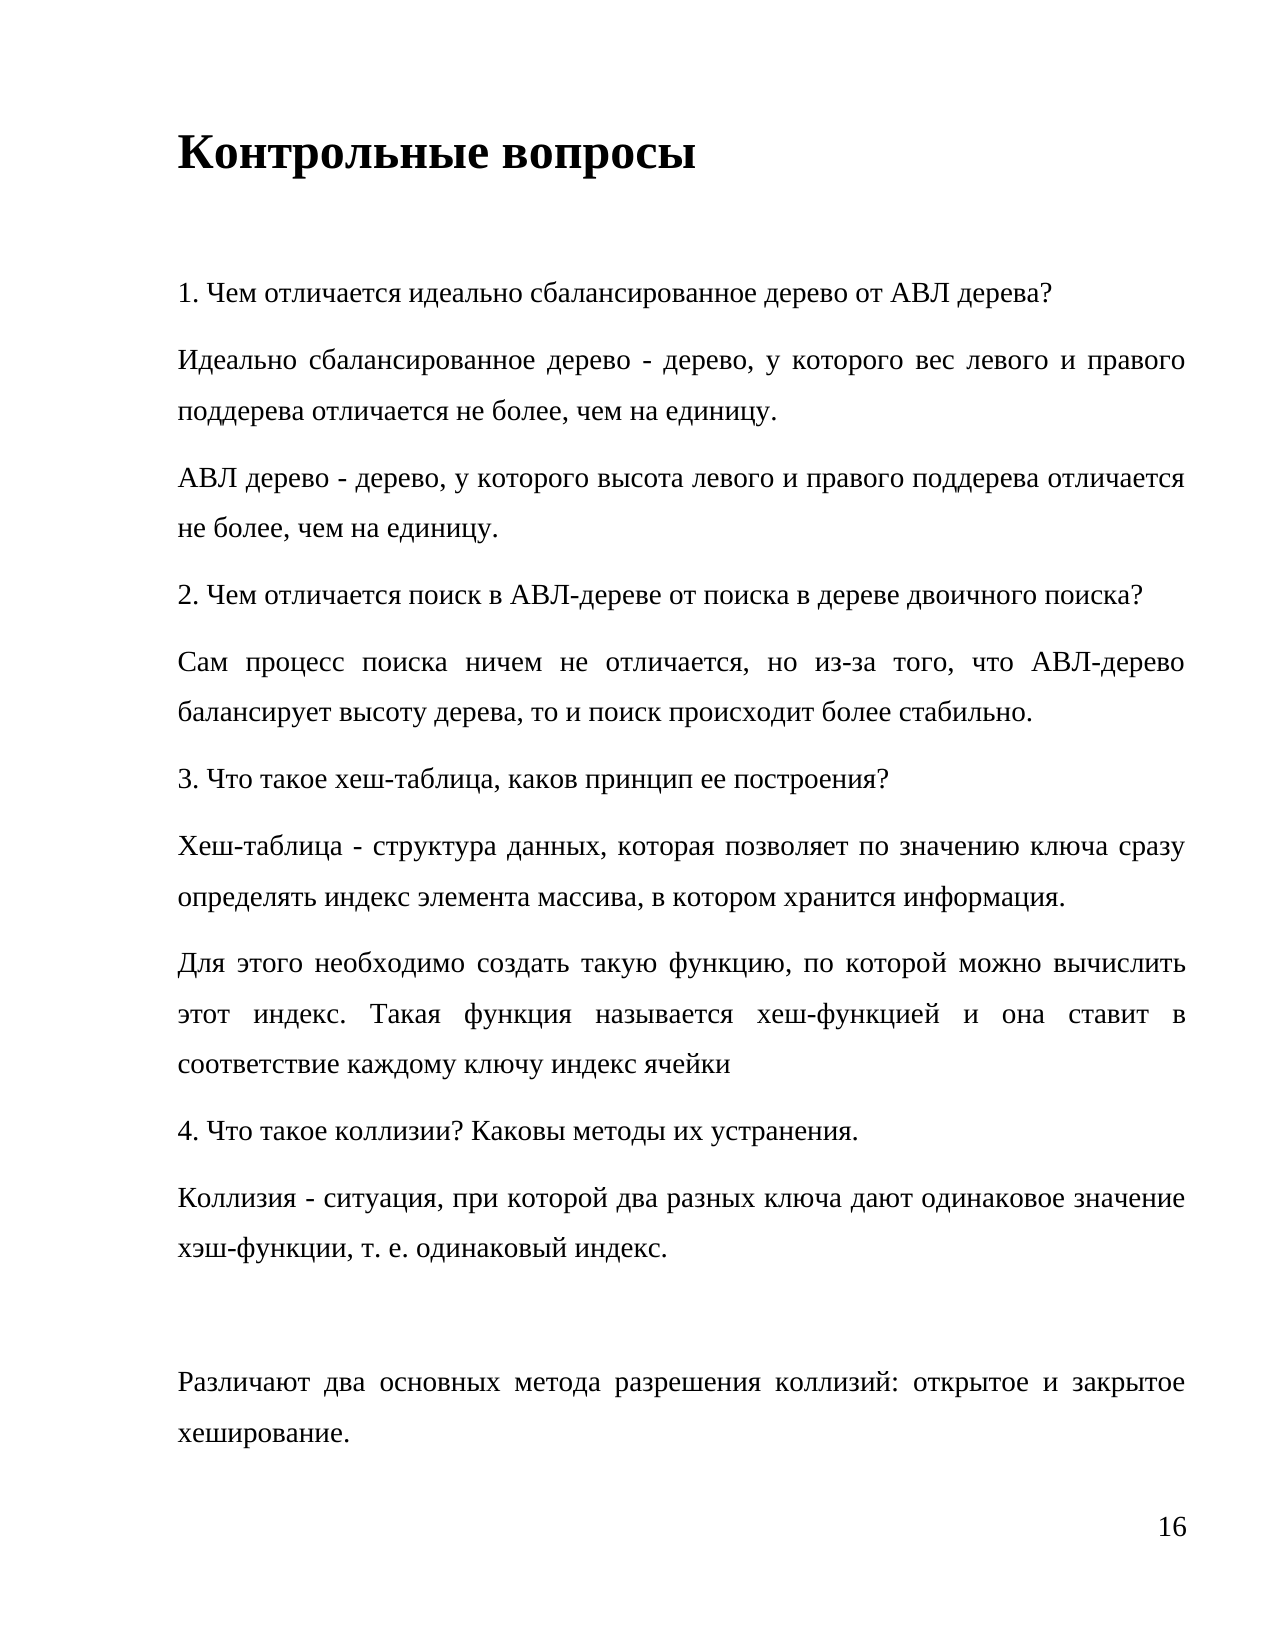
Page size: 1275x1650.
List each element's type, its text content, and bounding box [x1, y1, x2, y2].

text 3. Что такое хеш-таблица, каков принцип ее построения? [177, 761, 1186, 795]
text АВЛ дерево - дерево, у которого высота левого и правого поддерева отличается не более, чем на единицу. [177, 460, 1186, 544]
text Различают два основных метода разрешения коллизий: открытое и закрытое хеширование. [177, 1364, 1186, 1448]
text Хеш-таблица - структура данных, которая позволяет по значению ключа сразу определять индекс элемента массива, в котором хранится информация. [177, 828, 1186, 912]
text 4. Что такое коллизии? Каковы методы их устранения. [177, 1113, 1186, 1147]
text 1. Чем отличается идеально сбалансированное дерево от АВЛ дерева? [177, 276, 1186, 309]
text 2. Чем отличается поиск в АВЛ-дереве от поиска в дереве двоичного поиска? [177, 577, 1186, 611]
text Сам процесс поиска ничем не отличается, но из-за того, что АВЛ-дерево балансирует высоту дерева, то и поиск происходит более стабильно. [177, 644, 1186, 728]
text Для этого необходимо создать такую функцию, по которой можно вычислить этот индекс. Такая функция называется хеш-функцией и она ставит в соответствие каждому ключу индекс ячейки [177, 946, 1186, 1080]
text Коллизия - ситуация, при которой два разных ключа дают одинаковое значение хэш-функции, т. е. одинаковый индекс. [177, 1180, 1186, 1264]
text Идеально сбалансированное дерево - дерево, у которого вес левого и правого поддерева отличается не более, чем на единицу. [177, 342, 1186, 426]
subtitle Контрольные вопросы [177, 122, 1186, 180]
